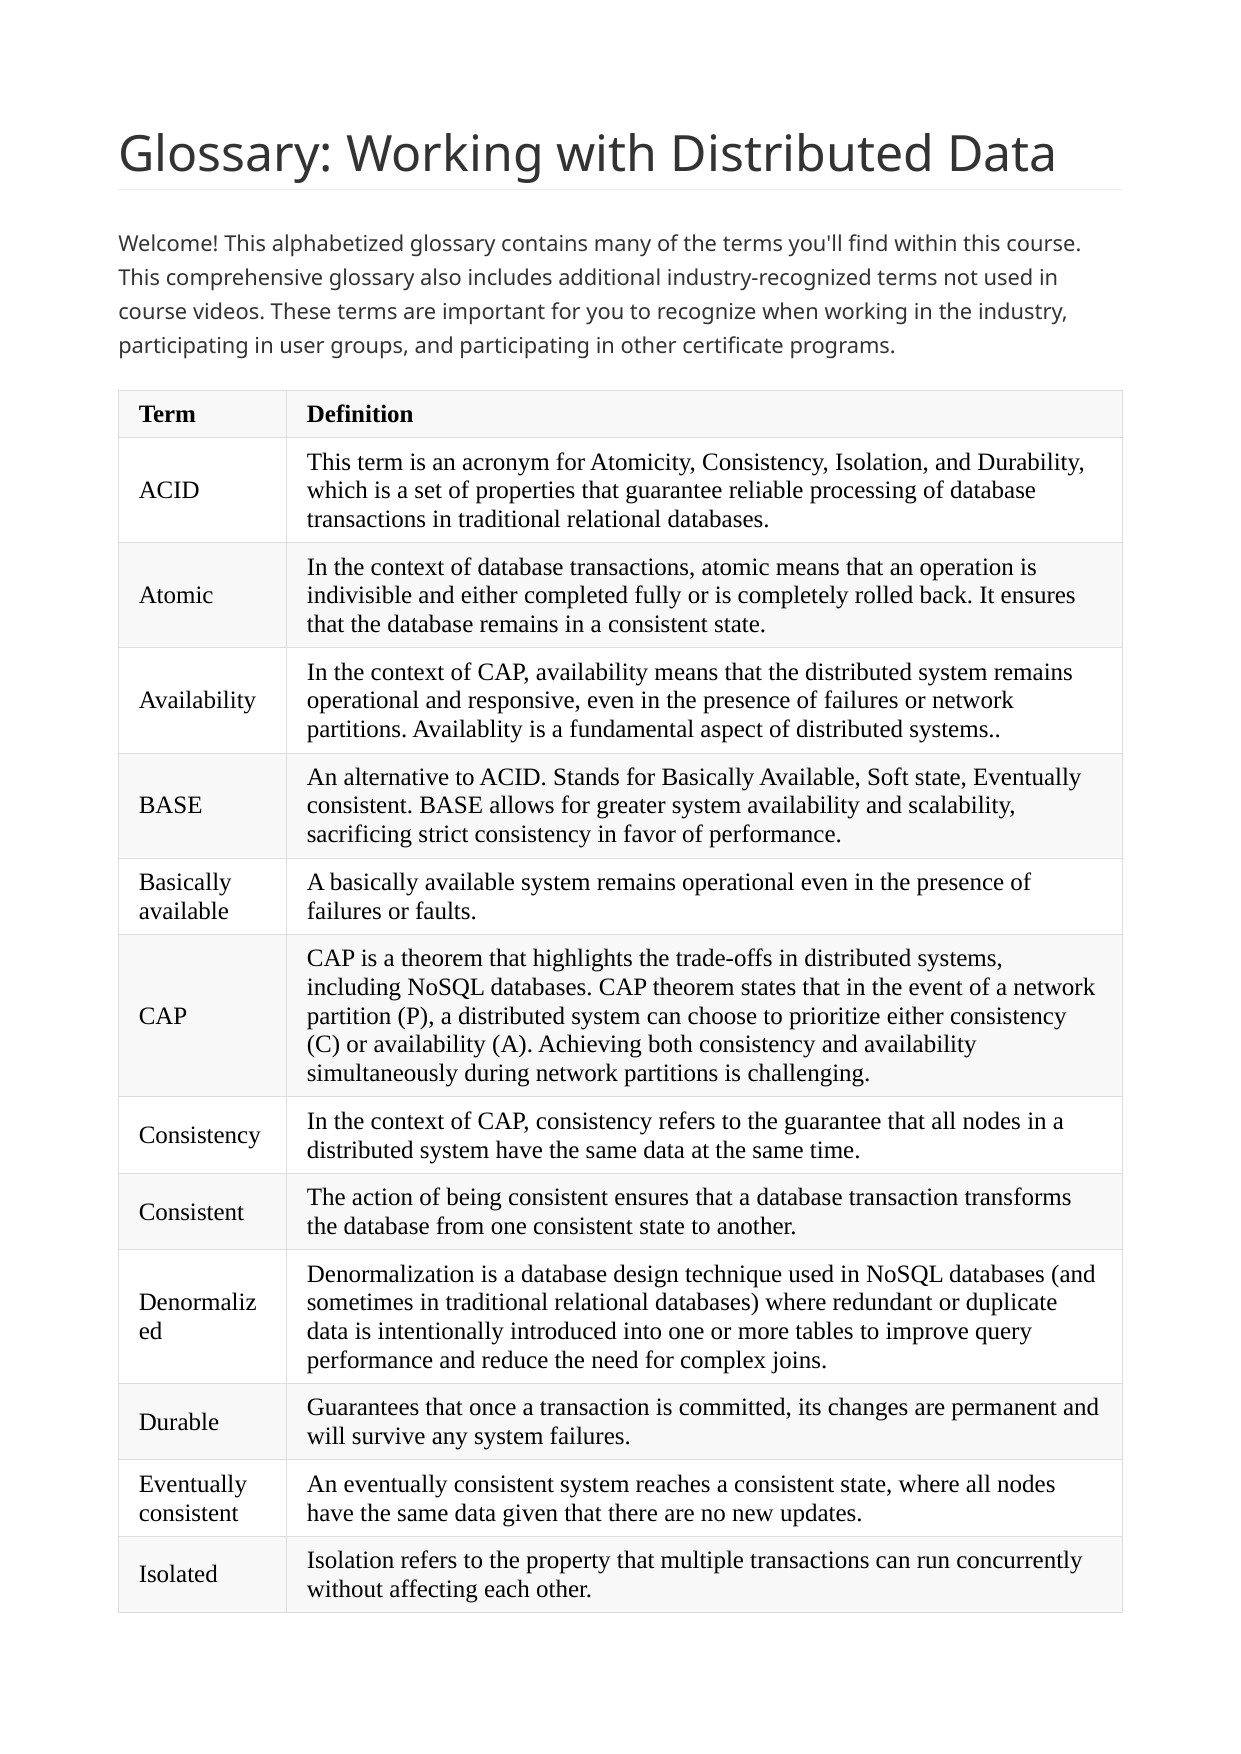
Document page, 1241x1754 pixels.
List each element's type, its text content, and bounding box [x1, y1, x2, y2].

table_cell Eventually consistent [119, 1460, 286, 1536]
table_cell An alternative to ACID. Stands for Basically Available, Soft state, Eventually consistent. BASE allows for greater system availability and scalability, sacrificing strict consistency in favor of performance. [287, 754, 1122, 857]
table_cell CAP is a theorem that highlights the trade-offs in distributed systems, including NoSQL databases. CAP theorem states that in the event of a network partition (P), a distributed system can choose to prioritize either consistency (C) or availability (A). Achieving both consistency and availability simultaneously during network partitions is challenging. [287, 935, 1122, 1096]
table_cell This term is an acronym for Atomicity, Consistency, Isolation, and Durability, which is a set of properties that guarantee reliable processing of database transactions in traditional relational databases. [287, 438, 1122, 542]
table_header Term [119, 391, 286, 437]
subtitle Glossary: Working with Distributed Data [118, 118, 1122, 189]
table_cell An eventually consistent system reaches a consistent state, where all nodes have the same data given that there are no new updates. [287, 1460, 1122, 1536]
table_cell CAP [119, 935, 286, 1096]
table_cell In the context of CAP, consistency refers to the guarantee that all nodes in a distributed system have the same data at the same time. [287, 1097, 1122, 1173]
table_cell Isolation refers to the property that multiple transactions can run concurrently without affecting each other. [287, 1537, 1122, 1612]
table_cell The action of being consistent ensures that a database transaction transforms the database from one consistent state to another. [287, 1174, 1122, 1249]
table_header Definition [287, 391, 1122, 437]
table_cell Consistency [119, 1097, 286, 1173]
table_cell Denormalization is a database design technique used in NoSQL databases (and sometimes in traditional relational databases) where redundant or duplicate data is intentionally introduced into one or more tables to improve query performance and reduce the need for complex joins. [287, 1250, 1122, 1383]
table_cell In the context of CAP, availability means that the distributed system remains operational and responsive, even in the presence of failures or network partitions. Availablity is a fundamental aspect of distributed systems.. [287, 648, 1122, 752]
table_cell Basically available [119, 859, 286, 934]
table_cell Guarantees that once a transaction is committed, its changes are permanent and will survive any system failures. [287, 1384, 1122, 1459]
table_cell Availability [119, 648, 286, 752]
table_cell In the context of database transactions, atomic means that an operation is indivisible and either completed fully or is completely rolled back. It ensures that the database remains in a consistent state. [287, 543, 1122, 647]
table_cell Consistent [119, 1174, 286, 1249]
table_cell BASE [119, 754, 286, 857]
text Welcome! This alphabetized glossary contains many of the terms you'll find within this course. This comprehensive glossary also includes additional industry-recognized terms not used in course videos. These terms are important for you to recognize when working in the industry, participating in user groups, and participating in other certificate programs. [118, 228, 1122, 360]
table_cell Atomic [119, 543, 286, 647]
table_cell Durable [119, 1384, 286, 1459]
table_cell Denormalized [119, 1250, 286, 1383]
table_cell ACID [119, 438, 286, 542]
table_cell Isolated [119, 1537, 286, 1612]
table_cell A basically available system remains operational even in the presence of failures or faults. [287, 859, 1122, 934]
